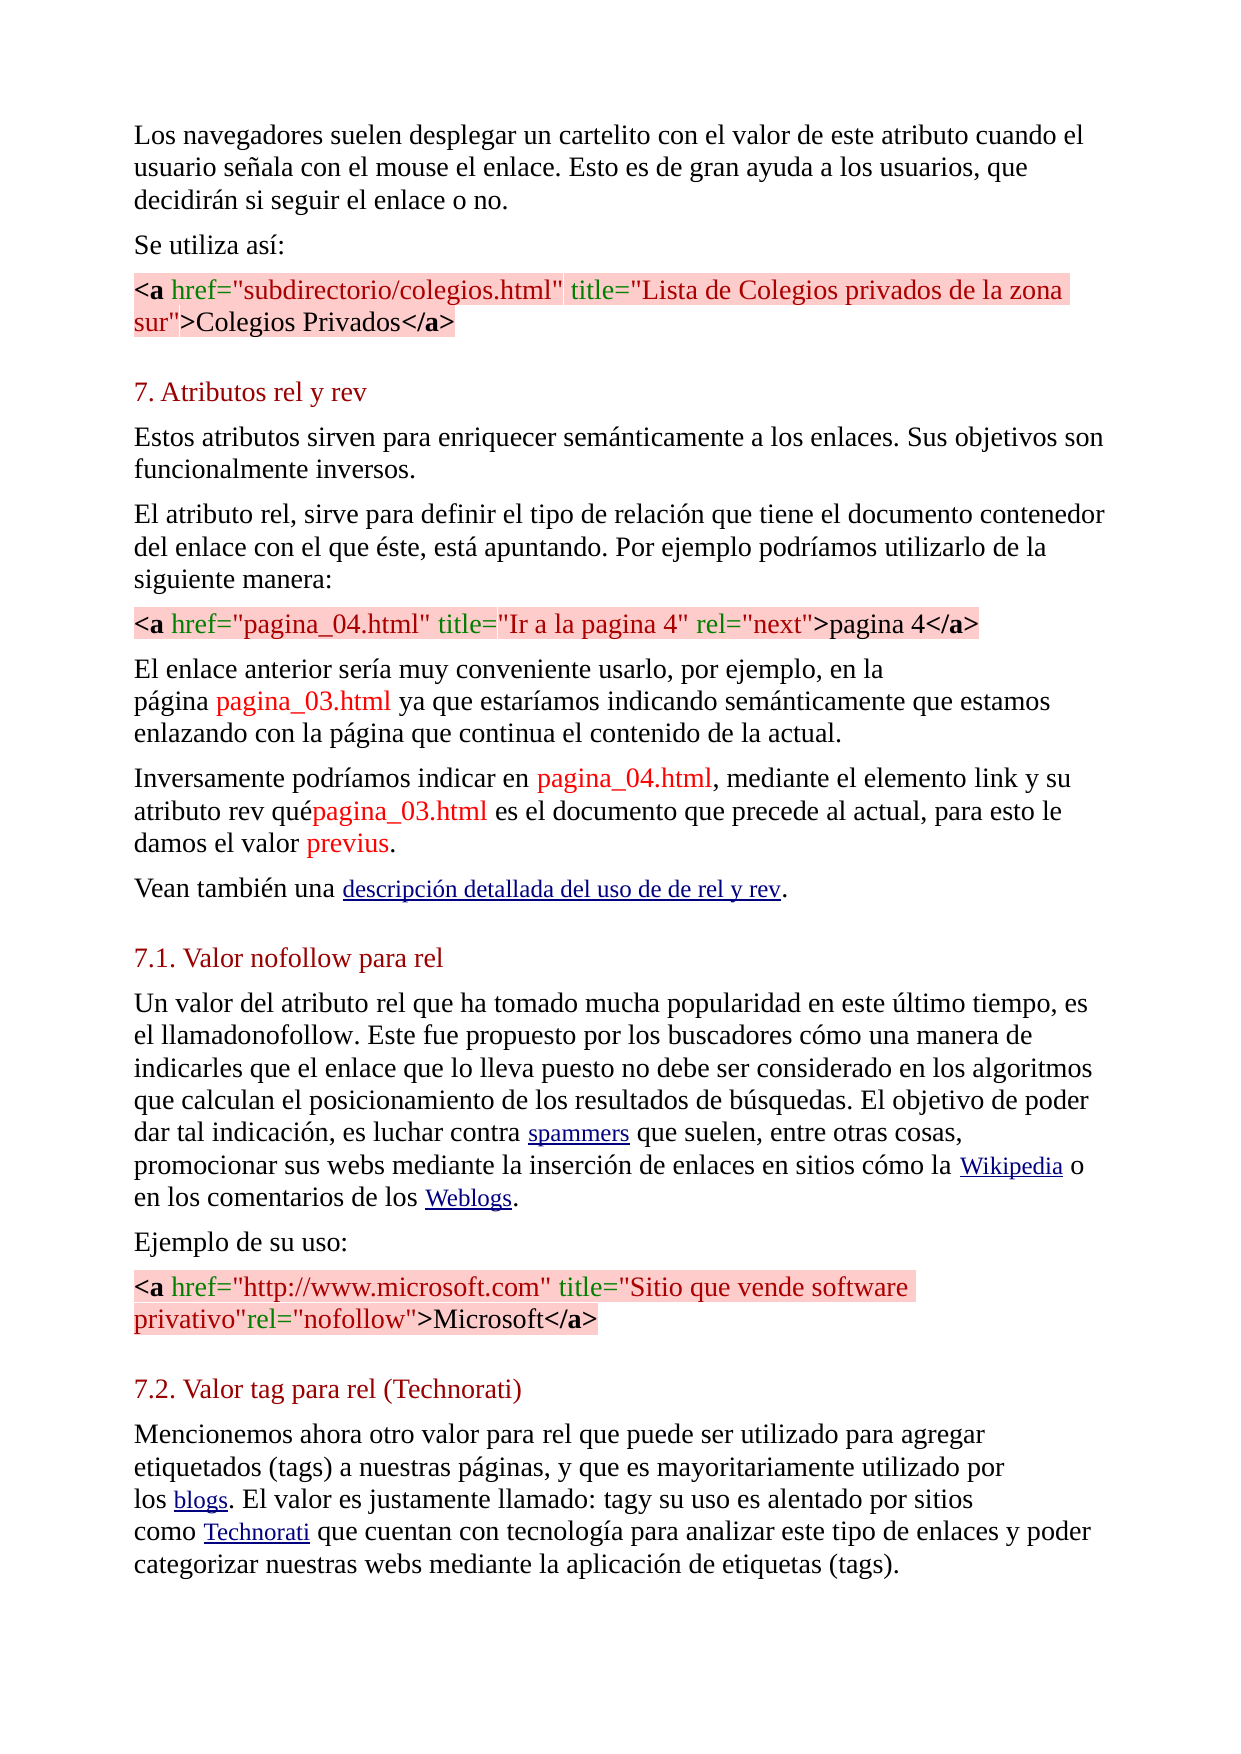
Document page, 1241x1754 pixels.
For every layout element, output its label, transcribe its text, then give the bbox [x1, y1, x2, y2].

subtitle 7.2. Valor tag para rel (Technorati) [134, 1372, 1106, 1405]
text Estos atributos sirven para enriquecer semánticamente a los enlaces. Sus objetivos son funcionalmente inversos. [134, 420, 1106, 485]
text <a href="http://www.microsoft.com" title="Sitio que vende software privativo"rel="nofollow">Microsoft</a> [134, 1270, 1106, 1335]
text <a href="subdirectorio/colegios.html" title="Lista de Colegios privados de la zona sur">Colegios Privados</a> [134, 273, 1106, 337]
text El atributo rel, sirve para definir el tipo de relación que tiene el documento contenedor del enlace con el que éste, está apuntando. Por ejemplo podríamos utilizarlo de la siguiente manera: [134, 497, 1106, 594]
text <a href="pagina_04.html" title="Ir a la pagina 4" rel="next">pagina 4</a> [134, 607, 1106, 639]
text Vean también una descripción detallada del uso de de rel y rev. [134, 871, 1106, 903]
text Se utiliza así: [134, 228, 1106, 260]
subtitle 7.1. Valor nofollow para rel [134, 941, 1106, 973]
text El enlace anterior sería muy conveniente usarlo, por ejemplo, en la página pagina_03.html ya que estaríamos indicando semánticamente que estamos enlazando con la página que continua el contenido de la actual. [134, 652, 1106, 749]
text Ejemplo de su uso: [134, 1225, 1106, 1258]
text Los navegadores suelen desplegar un cartelito con el valor de este atributo cuando el usuario señala con el mouse el enlace. Esto es de gran ayuda a los usuarios, que decidirán si seguir el enlace o no. [134, 118, 1106, 215]
text Mencionemos ahora otro valor para rel que puede ser utilizado para agregar etiquetados (tags) a nuestras páginas, y que es mayoritariamente utilizado por los blogs. El valor es justamente llamado: tagy su uso es alentado por sitios como Technorati que cuentan con tecnología para analizar este tipo de enlaces y poder categorizar nuestras webs mediante la aplicación de etiquetas (tags). [134, 1417, 1106, 1579]
text Un valor del atributo rel que ha tomado mucha popularidad en este último tiempo, es el llamadonofollow. Este fue propuesto por los buscadores cómo una manera de indicarles que el enlace que lo lleva puesto no debe ser considerado en los algoritmos que calculan el posicionamiento de los resultados de búsquedas. El objetivo de poder dar tal indicación, es luchar contra spammers que suelen, entre otras cosas, promocionar sus webs mediante la inserción de enlaces en sitios cómo la Wikipedia o en los comentarios de los Weblogs. [134, 986, 1106, 1213]
subtitle 7. Atributos rel y rev [134, 375, 1106, 407]
text Inversamente podríamos indicar en pagina_04.html, mediante el elemento link y su atributo rev quépagina_03.html es el documento que precede al actual, para esto le damos el valor previus. [134, 761, 1106, 859]
